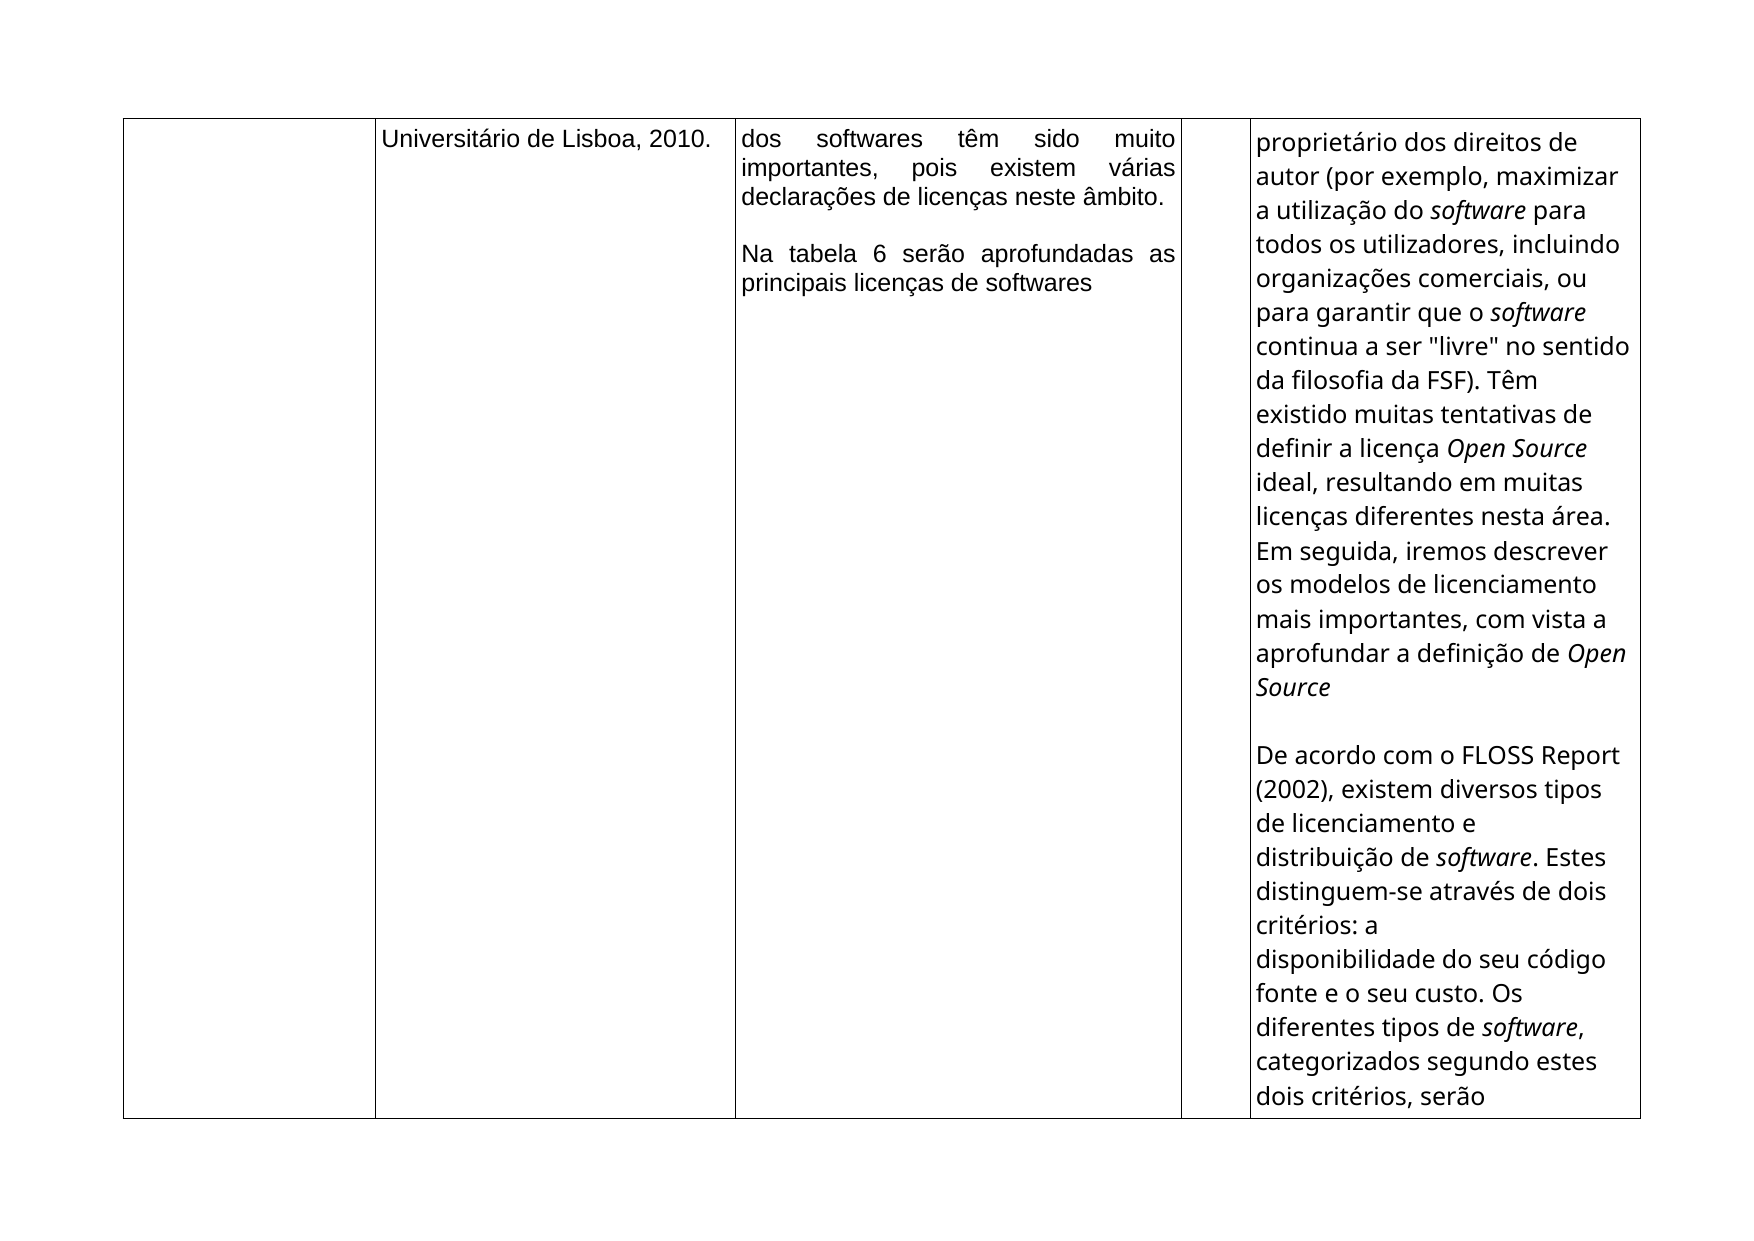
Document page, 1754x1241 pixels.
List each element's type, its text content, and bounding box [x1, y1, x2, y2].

table_cell proprietário dos direitos de autor (por exemplo, maximizar a utilização do software para todos os utilizadores, incluindo organizações comerciais, ou para garantir que o software continua a ser "livre" no sentido da filosofia da FSF). Têm existido muitas tentativas de definir a licença Open Source ideal, resultando em muitas licenças diferentes nesta área. Em seguida, iremos descrever os modelos de licenciamento mais importantes, com vista a aprofundar a definição de Open Source De acordo com o FLOSS Report (2002), existem diversos tipos de licenciamento e distribuição de software. Estes distinguem-se através de dois critérios: a disponibilidade do seu código fonte e o seu custo. Os diferentes tipos de software, categorizados segundo estes dois critérios, serão [1251, 119, 1640, 1118]
table_cell [1182, 119, 1250, 1118]
table_cell Universitário de Lisboa, 2010. [376, 119, 735, 1118]
table_cell dos softwares têm sido muito importantes, pois existem várias declarações de licenças neste âmbito. Na tabela 6 serão aprofundadas as principais licenças de softwares [736, 119, 1181, 1118]
table_cell [124, 119, 375, 1118]
